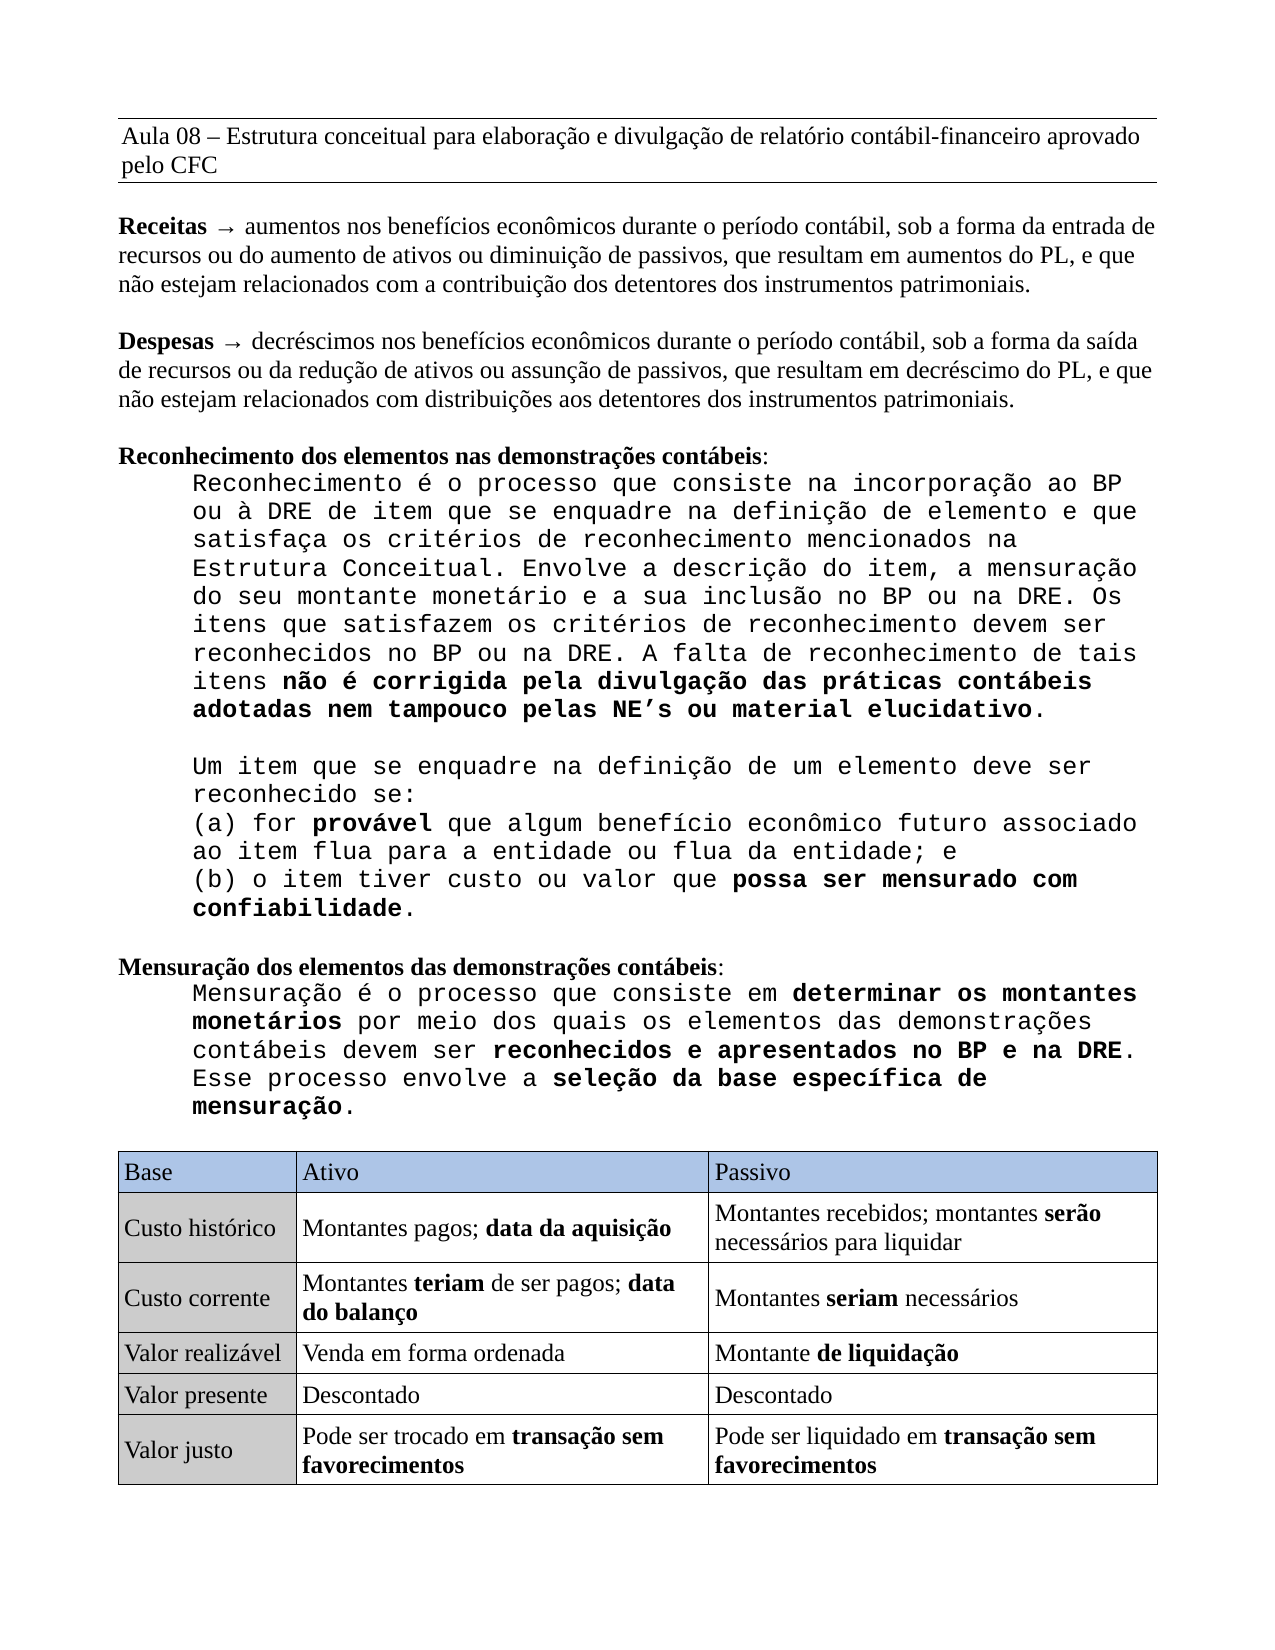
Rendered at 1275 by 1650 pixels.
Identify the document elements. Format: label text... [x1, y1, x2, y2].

table_cell Pode ser trocado em transação sem favorecimentos [297, 1415, 708, 1484]
table_cell Montantes recebidos; montantes serão necessários para liquidar [709, 1193, 1157, 1262]
table_header Passivo [709, 1152, 1157, 1192]
table_cell Valor realizável [119, 1333, 296, 1373]
table_header Ativo [297, 1152, 708, 1192]
text Despesas → decréscimos nos benefícios econômicos durante o período contábil, sob a forma da saída de recursos ou da redução de ativos ou assunção de passivos, que resultam em decréscimo do PL, e que não estejam relacionados com distribuições aos detentores dos instrumentos patrimoniais. [118, 326, 1157, 413]
text (b) o item tiver custo ou valor que possa ser mensurado com confiabilidade. [192, 867, 1157, 923]
table_cell Descontado [297, 1374, 708, 1414]
text Reconhecimento dos elementos nas demonstrações contábeis: [118, 441, 1157, 470]
text Receitas → aumentos nos benefícios econômicos durante o período contábil, sob a forma da entrada de recursos ou do aumento de ativos ou diminuição de passivos, que resultam em aumentos do PL, e que não estejam relacionados com a contribuição dos detentores dos instrumentos patrimoniais. [118, 211, 1157, 298]
text Um item que se enquadre na definição de um elemento deve ser reconhecido se: [192, 753, 1157, 810]
text (a) for provável que algum benefício econômico futuro associado ao item flua para a entidade ou flua da entidade; e [192, 810, 1157, 867]
text Mensuração é o processo que consiste em determinar os montantes monetários por meio dos quais os elementos das demonstrações contábeis devem ser reconhecidos e apresentados no BP e na DRE. Esse processo envolve a seleção da base específica de mensuração. [192, 981, 1157, 1122]
table_cell Montantes pagos; data da aquisição [297, 1193, 708, 1262]
table_cell Custo corrente [119, 1263, 296, 1332]
table_header Base [119, 1152, 296, 1192]
table_cell Montantes seriam necessários [709, 1263, 1157, 1332]
table_cell Custo histórico [119, 1193, 296, 1262]
table_cell Valor presente [119, 1374, 296, 1414]
table_cell Valor justo [119, 1415, 296, 1484]
table_cell Montantes teriam de ser pagos; data do balanço [297, 1263, 708, 1332]
table_cell Descontado [709, 1374, 1157, 1414]
text Reconhecimento é o processo que consiste na incorporação ao BP ou à DRE de item que se enquadre na definição de elemento e que satisfaça os critérios de reconhecimento mencionados na Estrutura Conceitual. Envolve a descrição do item, a mensuração do seu montante monetário e a sua inclusão no BP ou na DRE. Os itens que satisfazem os critérios de reconhecimento devem ser reconhecidos no BP ou na DRE. A falta de reconhecimento de tais itens não é corrigida pela divulgação das práticas contábeis adotadas nem tampouco pelas NE’s ou material elucidativo. [192, 470, 1157, 725]
table_cell Montante de liquidação [709, 1333, 1157, 1373]
table_cell Venda em forma ordenada [297, 1333, 708, 1373]
text Mensuração dos elementos das demonstrações contábeis: [118, 952, 1157, 981]
table_cell Pode ser liquidado em transação sem favorecimentos [709, 1415, 1157, 1484]
